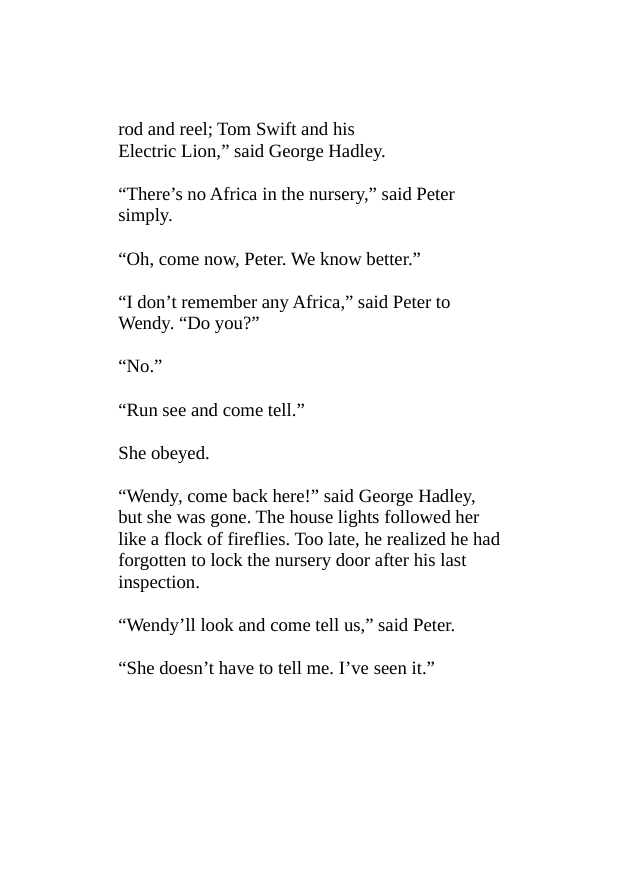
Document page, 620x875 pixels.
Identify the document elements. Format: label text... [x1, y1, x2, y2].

text rod and reel; Tom Swift and his Electric Lion,” said George Hadley. “There’s no Africa in the nursery,” said Peter simply. “Oh, come now, Peter. We know better.” “I don’t remember any Africa,” said Peter to Wendy. “Do you?” “No.” “Run see and come tell.” She obeyed. “Wendy, come back here!” said George Hadley, but she was gone. The house lights followed her like a flock of fireflies. Too late, he realized he had forgotten to lock the nursery door after his last inspection. “Wendy’ll look and come tell us,” said Peter. “She doesn’t have to tell me. I’ve seen it.” [118, 118, 501, 700]
